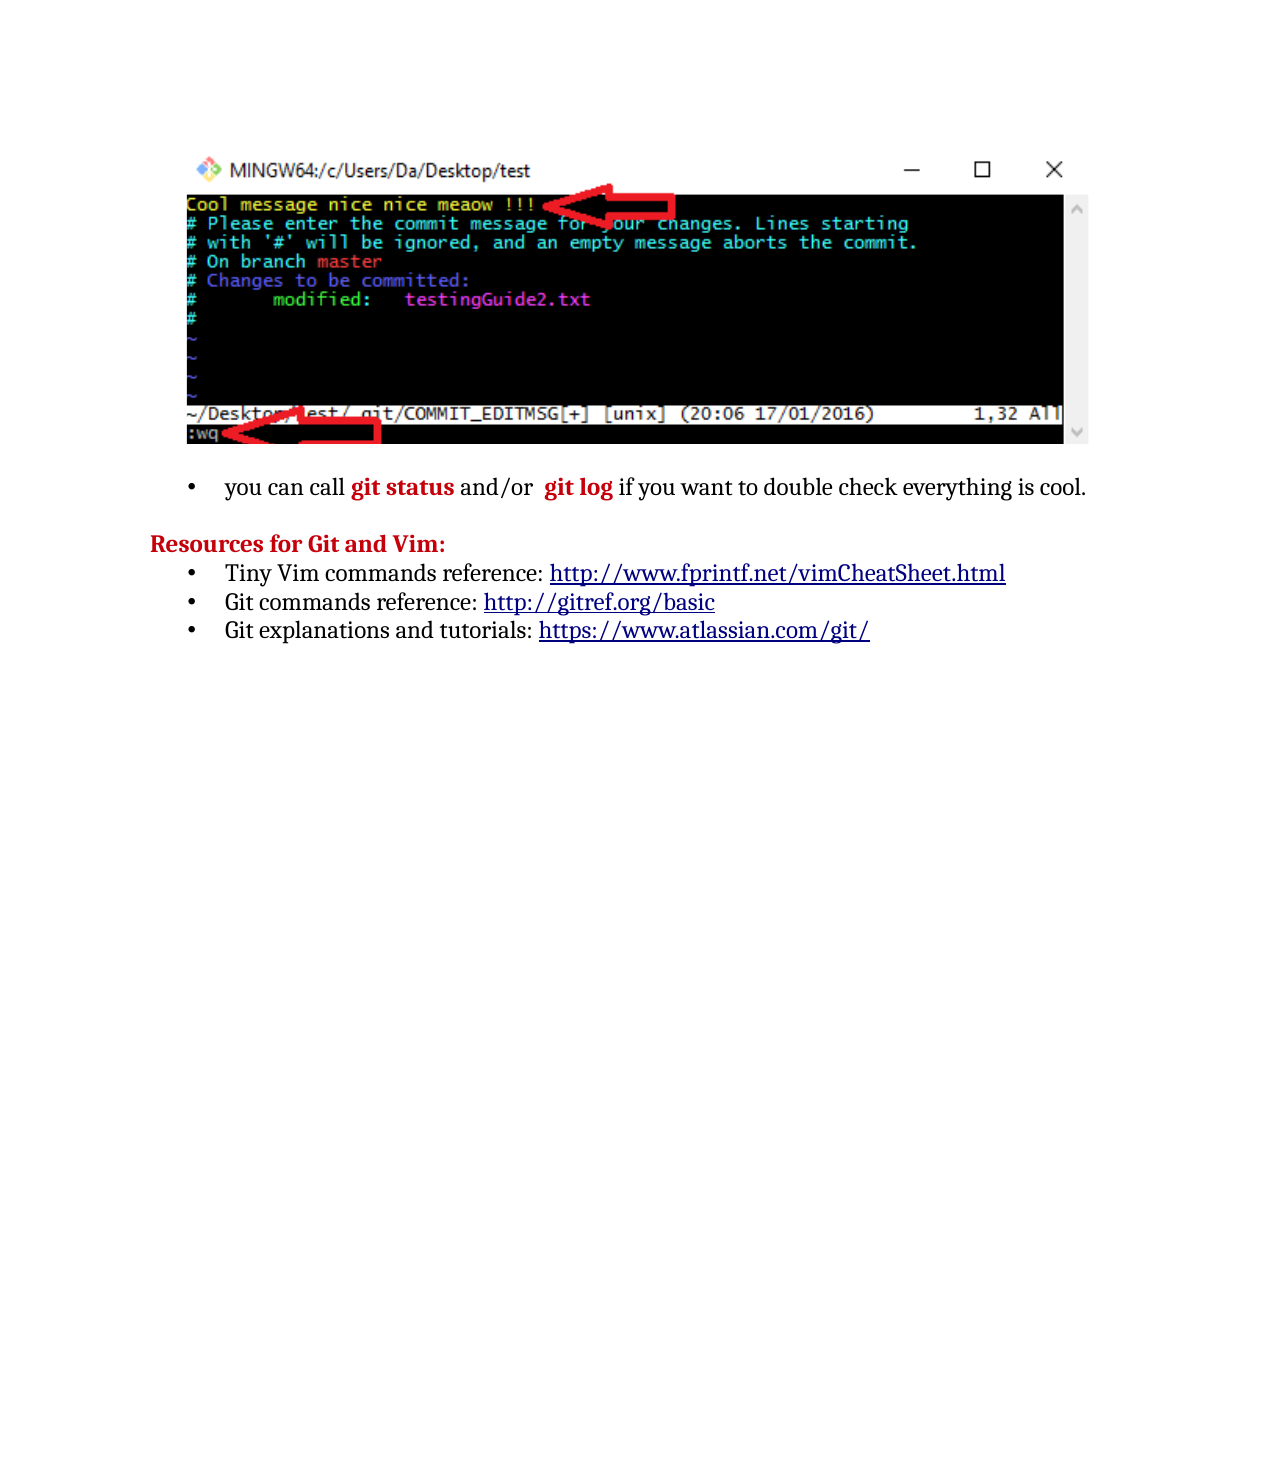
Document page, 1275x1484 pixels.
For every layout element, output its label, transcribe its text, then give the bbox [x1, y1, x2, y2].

list Git explanations and tutorials: https://www.atlassian.com/git/ [187, 616, 1125, 645]
list Git commands reference: http://gitref.org/basic [187, 587, 1125, 616]
list you can call git status and/or git log if you want to double check everything is cool. [187, 472, 1125, 501]
text Resources for Git and Vim: [150, 530, 1125, 559]
list Tiny Vim commands reference: http://www.fprintf.net/vimCheatSheet.html [187, 559, 1125, 587]
